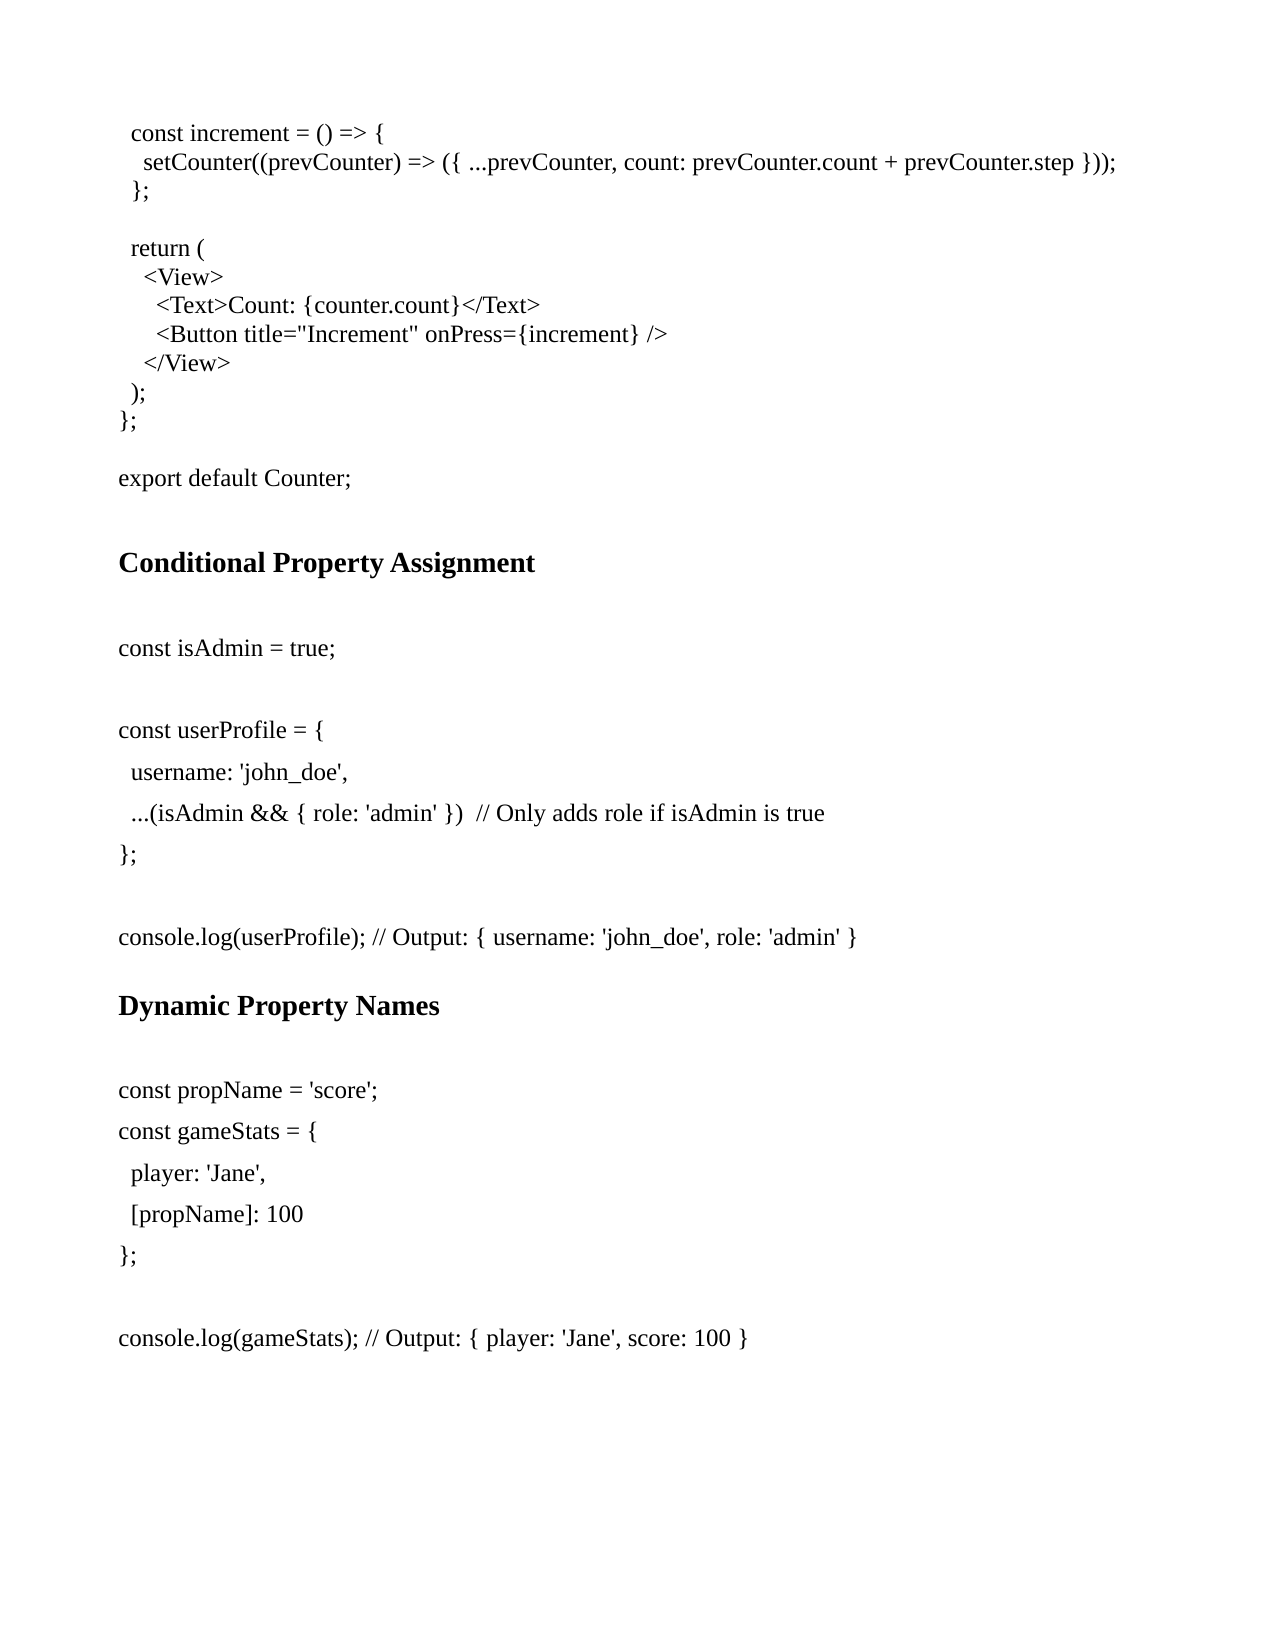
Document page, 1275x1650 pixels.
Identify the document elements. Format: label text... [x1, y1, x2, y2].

text export default Counter; [118, 463, 1157, 492]
text const propName = 'score'; [118, 1075, 1157, 1104]
text const userProfile = { [118, 715, 1157, 744]
text ...(isAdmin && { role: 'admin' }) // Only adds role if isAdmin is true [118, 798, 1157, 827]
text [propName]: 100 [118, 1199, 1157, 1228]
text }; [118, 406, 1157, 434]
text }; [118, 839, 1157, 868]
text ); [118, 377, 1157, 406]
subtitle Conditional Property Assignment [118, 546, 1157, 579]
text </View> [118, 348, 1157, 377]
text const isAdmin = true; [118, 633, 1157, 662]
text setCounter((prevCounter) => ({ ...prevCounter, count: prevCounter.count + prevCounter.step })); [118, 147, 1157, 176]
text console.log(userProfile); // Output: { username: 'john_doe', role: 'admin' } [118, 922, 1157, 950]
text player: 'Jane', [118, 1158, 1157, 1186]
text const gameStats = { [118, 1116, 1157, 1145]
text username: 'john_doe', [118, 757, 1157, 785]
text }; [118, 1240, 1157, 1269]
text <Button title="Increment" onPress={increment} /> [118, 319, 1157, 348]
text }; [118, 176, 1157, 204]
text console.log(gameStats); // Output: { player: 'Jane', score: 100 } [118, 1323, 1157, 1351]
text <View> [118, 262, 1157, 291]
subtitle Dynamic Property Names [118, 988, 1157, 1021]
text <Text>Count: {counter.count}</Text> [118, 291, 1157, 319]
text return ( [118, 233, 1157, 262]
text const increment = () => { [118, 118, 1157, 147]
